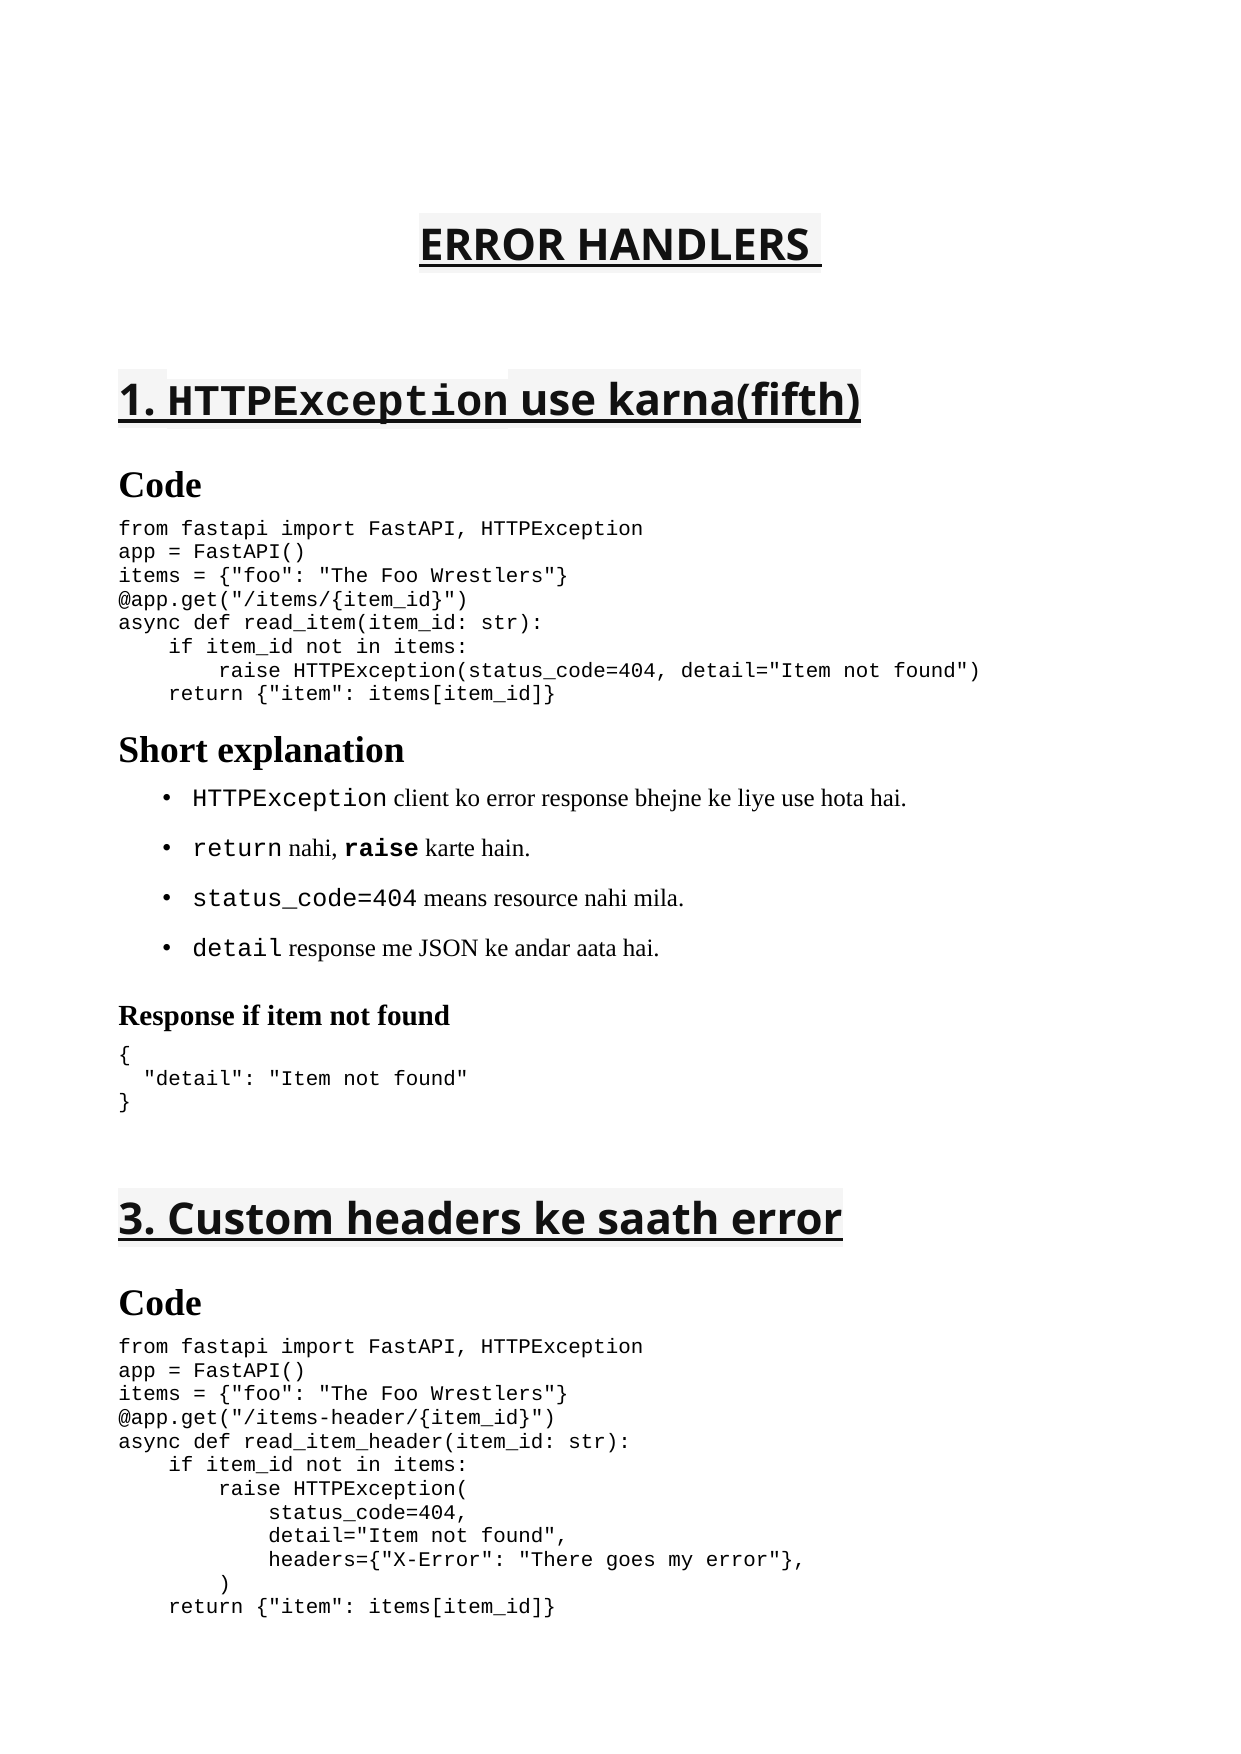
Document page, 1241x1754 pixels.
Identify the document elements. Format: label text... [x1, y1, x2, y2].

text { [118, 1044, 1122, 1068]
text @app.get("/items-header/{item_id}") [118, 1407, 1122, 1431]
text headers={"X-Error": "There goes my error"}, [118, 1549, 1122, 1573]
text return {"item": items[item_id]} [118, 683, 1122, 707]
text async def read_item_header(item_id: str): [118, 1431, 1122, 1454]
subtitle Code [118, 1281, 1122, 1324]
text } [118, 1091, 1122, 1115]
text app = FastAPI() [118, 541, 1122, 565]
list detail response me JSON ke andar aata hai. [162, 933, 1122, 964]
text items = {"foo": "The Foo Wrestlers"} [118, 565, 1122, 589]
text items = {"foo": "The Foo Wrestlers"} [118, 1383, 1122, 1407]
text app = FastAPI() [118, 1360, 1122, 1383]
text if item_id not in items: [118, 1454, 1122, 1478]
text if item_id not in items: [118, 636, 1122, 660]
list return nahi, raise karte hain. [162, 833, 1122, 864]
text @app.get("/items/{item_id}") [118, 589, 1122, 612]
text raise HTTPException( [118, 1478, 1122, 1502]
text from fastapi import FastAPI, HTTPException [118, 518, 1122, 541]
text ERROR HANDLERS [118, 213, 1122, 273]
list HTTPException client ko error response bhejne ke liye use hota hai. [162, 783, 1122, 814]
text ) [118, 1573, 1122, 1596]
text from fastapi import FastAPI, HTTPException [118, 1336, 1122, 1360]
text status_code=404, [118, 1502, 1122, 1525]
text detail="Item not found", [118, 1525, 1122, 1549]
text async def read_item(item_id: str): [118, 612, 1122, 636]
subtitle Code [118, 462, 1122, 505]
subtitle 3. Custom headers ke saath error [118, 1188, 1122, 1247]
subtitle 1. HTTPException use karna(fifth) [118, 369, 1122, 429]
text raise HTTPException(status_code=404, detail="Item not found") [118, 660, 1122, 683]
list status_code=404 means resource nahi mila. [162, 883, 1122, 914]
subtitle Short explanation [118, 728, 1122, 771]
subtitle Response if item not found [118, 998, 1122, 1032]
text return {"item": items[item_id]} [118, 1596, 1122, 1620]
text "detail": "Item not found" [118, 1068, 1122, 1091]
